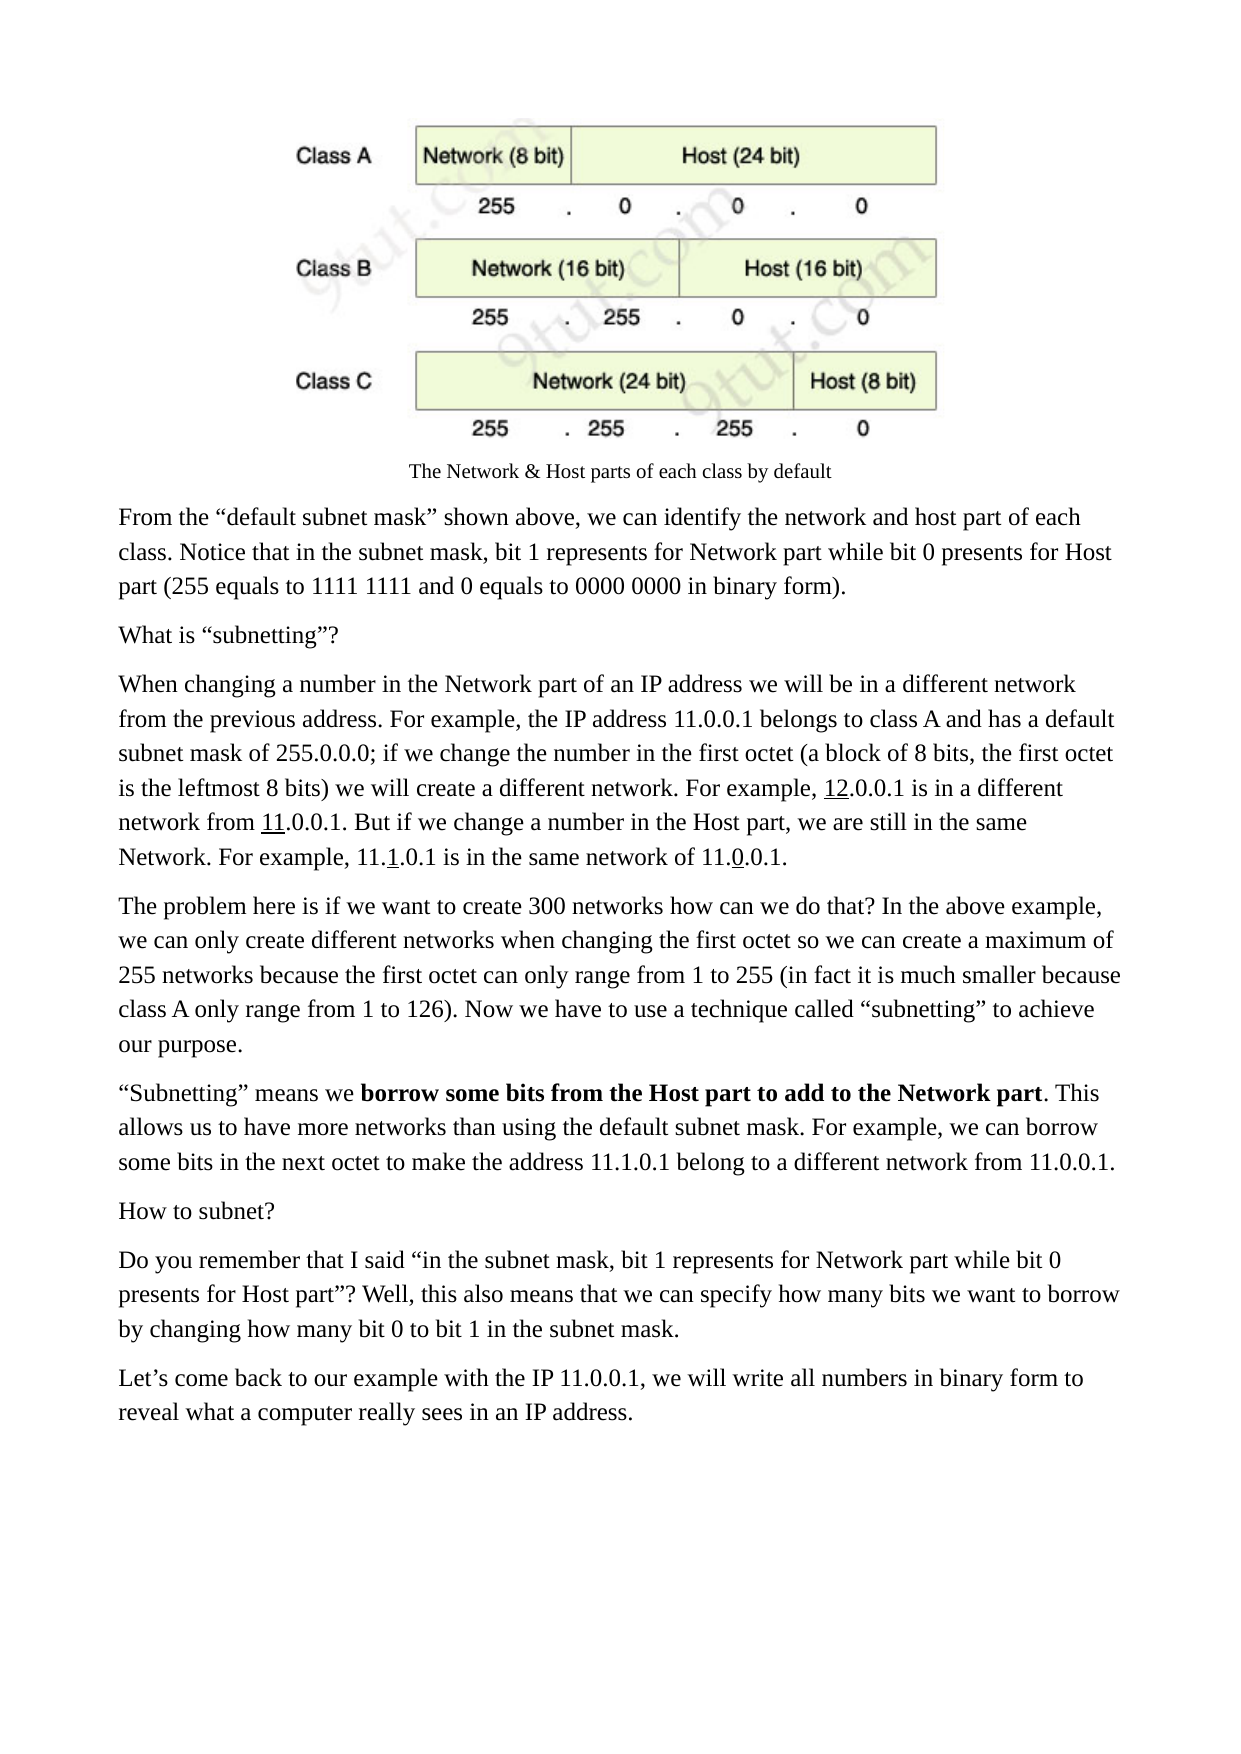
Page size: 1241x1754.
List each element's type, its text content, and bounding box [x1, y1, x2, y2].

text The Network & Host parts of each class by default [118, 459, 1122, 483]
text How to subnet? [118, 1196, 1122, 1224]
text “Subnetting” means we borrow some bits from the Host part to add to the Network part. This allows us to have more networks than using the default subnet mask. For example, we can borrow some bits in the next octet to make the address 11.1.0.1 belong to a different network from 11.0.0.1. [118, 1078, 1122, 1175]
text Do you remember that I said “in the subnet mask, bit 1 represents for Network part while bit 0 presents for Host part”? Well, this also means that we can specify how many bits we want to borrow by changing how many bit 0 to bit 1 in the subnet mask. [118, 1245, 1122, 1342]
picture [296, 118, 945, 439]
text When changing a number in the Network part of an IP address we will be in a different network from the previous address. For example, the IP address 11.0.0.1 belongs to class A and has a default subnet mask of 255.0.0.0; if we change the number in the first octet (a block of 8 bits, the first octet is the leftmost 8 bits) we will create a different network. For example, 12.0.0.1 is in a different network from 11.0.0.1. But if we change a number in the Host part, we are still in the same Network. For example, 11.1.0.1 is in the same network of 11.0.0.1. [118, 669, 1122, 870]
text What is “subnetting”? [118, 620, 1122, 649]
text The problem here is if we want to create 300 networks how can we do that? In the above example, we can only create different networks when changing the first octet so we can create a maximum of 255 networks because the first octet can only range from 1 to 255 (in fact it is much smaller because class A only range from 1 to 126). Now we have to use a technique called “subnetting” to achieve our purpose. [118, 891, 1122, 1057]
text From the “default subnet mask” shown above, we can identify the network and host part of each class. Notice that in the subnet mask, bit 1 represents for Network part while bit 0 presents for Host part (255 equals to 1111 1111 and 0 equals to 0000 0000 in binary form). [118, 502, 1122, 600]
text Let’s come back to our example with the IP 11.0.0.1, we will write all numbers in binary form to reveal what a computer really sees in an IP address. [118, 1363, 1122, 1426]
